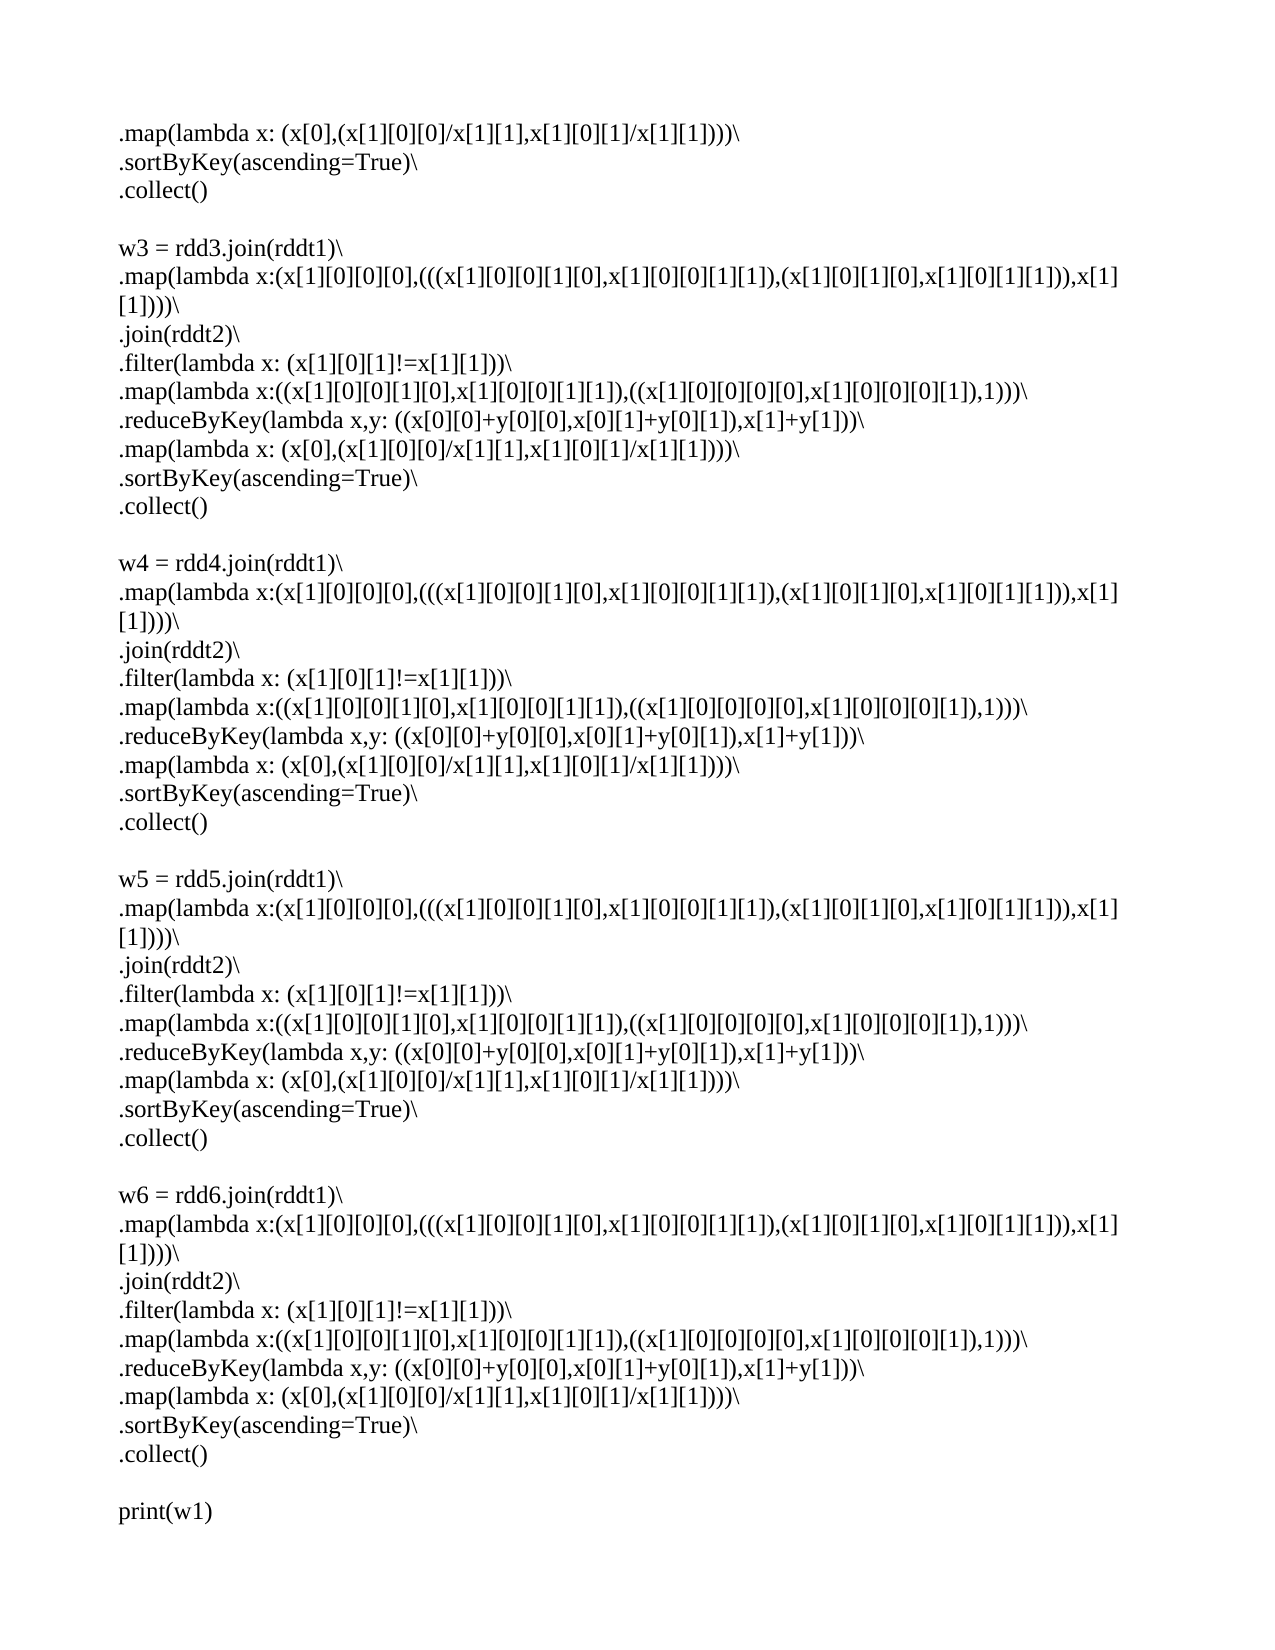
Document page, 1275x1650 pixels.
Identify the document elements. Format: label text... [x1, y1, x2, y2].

text .filter(lambda x: (x[1][0][1]!=x[1][1]))\ [118, 979, 1157, 1008]
text .sortByKey(ascending=True)\ [118, 1094, 1157, 1123]
text print(w1) [118, 1496, 1157, 1525]
text .map(lambda x:(x[1][0][0][0],(((x[1][0][0][1][0],x[1][0][0][1][1]),(x[1][0][1][0],x[1][0][1][1])),x[1][1])))\ [118, 1209, 1157, 1266]
text .collect() [118, 176, 1157, 204]
text .map(lambda x: (x[0],(x[1][0][0]/x[1][1],x[1][0][1]/x[1][1])))\ [118, 1066, 1157, 1094]
text .map(lambda x:((x[1][0][0][1][0],x[1][0][0][1][1]),((x[1][0][0][0][0],x[1][0][0][0][1]),1)))\ [118, 1324, 1157, 1353]
text .sortByKey(ascending=True)\ [118, 778, 1157, 807]
text .filter(lambda x: (x[1][0][1]!=x[1][1]))\ [118, 348, 1157, 376]
text w6 = rdd6.join(rddt1)\ [118, 1180, 1157, 1209]
text .map(lambda x:(x[1][0][0][0],(((x[1][0][0][1][0],x[1][0][0][1][1]),(x[1][0][1][0],x[1][0][1][1])),x[1][1])))\ [118, 577, 1157, 635]
text .map(lambda x:((x[1][0][0][1][0],x[1][0][0][1][1]),((x[1][0][0][0][0],x[1][0][0][0][1]),1)))\ [118, 692, 1157, 721]
text .reduceByKey(lambda x,y: ((x[0][0]+y[0][0],x[0][1]+y[0][1]),x[1]+y[1]))\ [118, 1353, 1157, 1381]
text .map(lambda x: (x[0],(x[1][0][0]/x[1][1],x[1][0][1]/x[1][1])))\ [118, 1381, 1157, 1410]
text .map(lambda x:(x[1][0][0][0],(((x[1][0][0][1][0],x[1][0][0][1][1]),(x[1][0][1][0],x[1][0][1][1])),x[1][1])))\ [118, 261, 1157, 319]
text .map(lambda x: (x[0],(x[1][0][0]/x[1][1],x[1][0][1]/x[1][1])))\ [118, 750, 1157, 778]
text .map(lambda x: (x[0],(x[1][0][0]/x[1][1],x[1][0][1]/x[1][1])))\ [118, 434, 1157, 463]
text .reduceByKey(lambda x,y: ((x[0][0]+y[0][0],x[0][1]+y[0][1]),x[1]+y[1]))\ [118, 405, 1157, 434]
text .sortByKey(ascending=True)\ [118, 463, 1157, 491]
text .collect() [118, 491, 1157, 520]
text .reduceByKey(lambda x,y: ((x[0][0]+y[0][0],x[0][1]+y[0][1]),x[1]+y[1]))\ [118, 1037, 1157, 1066]
text .map(lambda x:((x[1][0][0][1][0],x[1][0][0][1][1]),((x[1][0][0][0][0],x[1][0][0][0][1]),1)))\ [118, 376, 1157, 405]
text .join(rddt2)\ [118, 1266, 1157, 1295]
text .join(rddt2)\ [118, 635, 1157, 663]
text .collect() [118, 1439, 1157, 1468]
text .sortByKey(ascending=True)\ [118, 147, 1157, 176]
text .collect() [118, 807, 1157, 836]
text .collect() [118, 1123, 1157, 1152]
text .sortByKey(ascending=True)\ [118, 1410, 1157, 1439]
text w4 = rdd4.join(rddt1)\ [118, 548, 1157, 577]
text .filter(lambda x: (x[1][0][1]!=x[1][1]))\ [118, 1295, 1157, 1324]
text .reduceByKey(lambda x,y: ((x[0][0]+y[0][0],x[0][1]+y[0][1]),x[1]+y[1]))\ [118, 721, 1157, 750]
text .join(rddt2)\ [118, 951, 1157, 979]
text w5 = rdd5.join(rddt1)\ [118, 864, 1157, 893]
text .map(lambda x:((x[1][0][0][1][0],x[1][0][0][1][1]),((x[1][0][0][0][0],x[1][0][0][0][1]),1)))\ [118, 1008, 1157, 1037]
text .map(lambda x:(x[1][0][0][0],(((x[1][0][0][1][0],x[1][0][0][1][1]),(x[1][0][1][0],x[1][0][1][1])),x[1][1])))\ [118, 893, 1157, 951]
text .join(rddt2)\ [118, 319, 1157, 348]
text w3 = rdd3.join(rddt1)\ [118, 233, 1157, 261]
text .map(lambda x: (x[0],(x[1][0][0]/x[1][1],x[1][0][1]/x[1][1])))\ [118, 118, 1157, 147]
text .filter(lambda x: (x[1][0][1]!=x[1][1]))\ [118, 663, 1157, 692]
